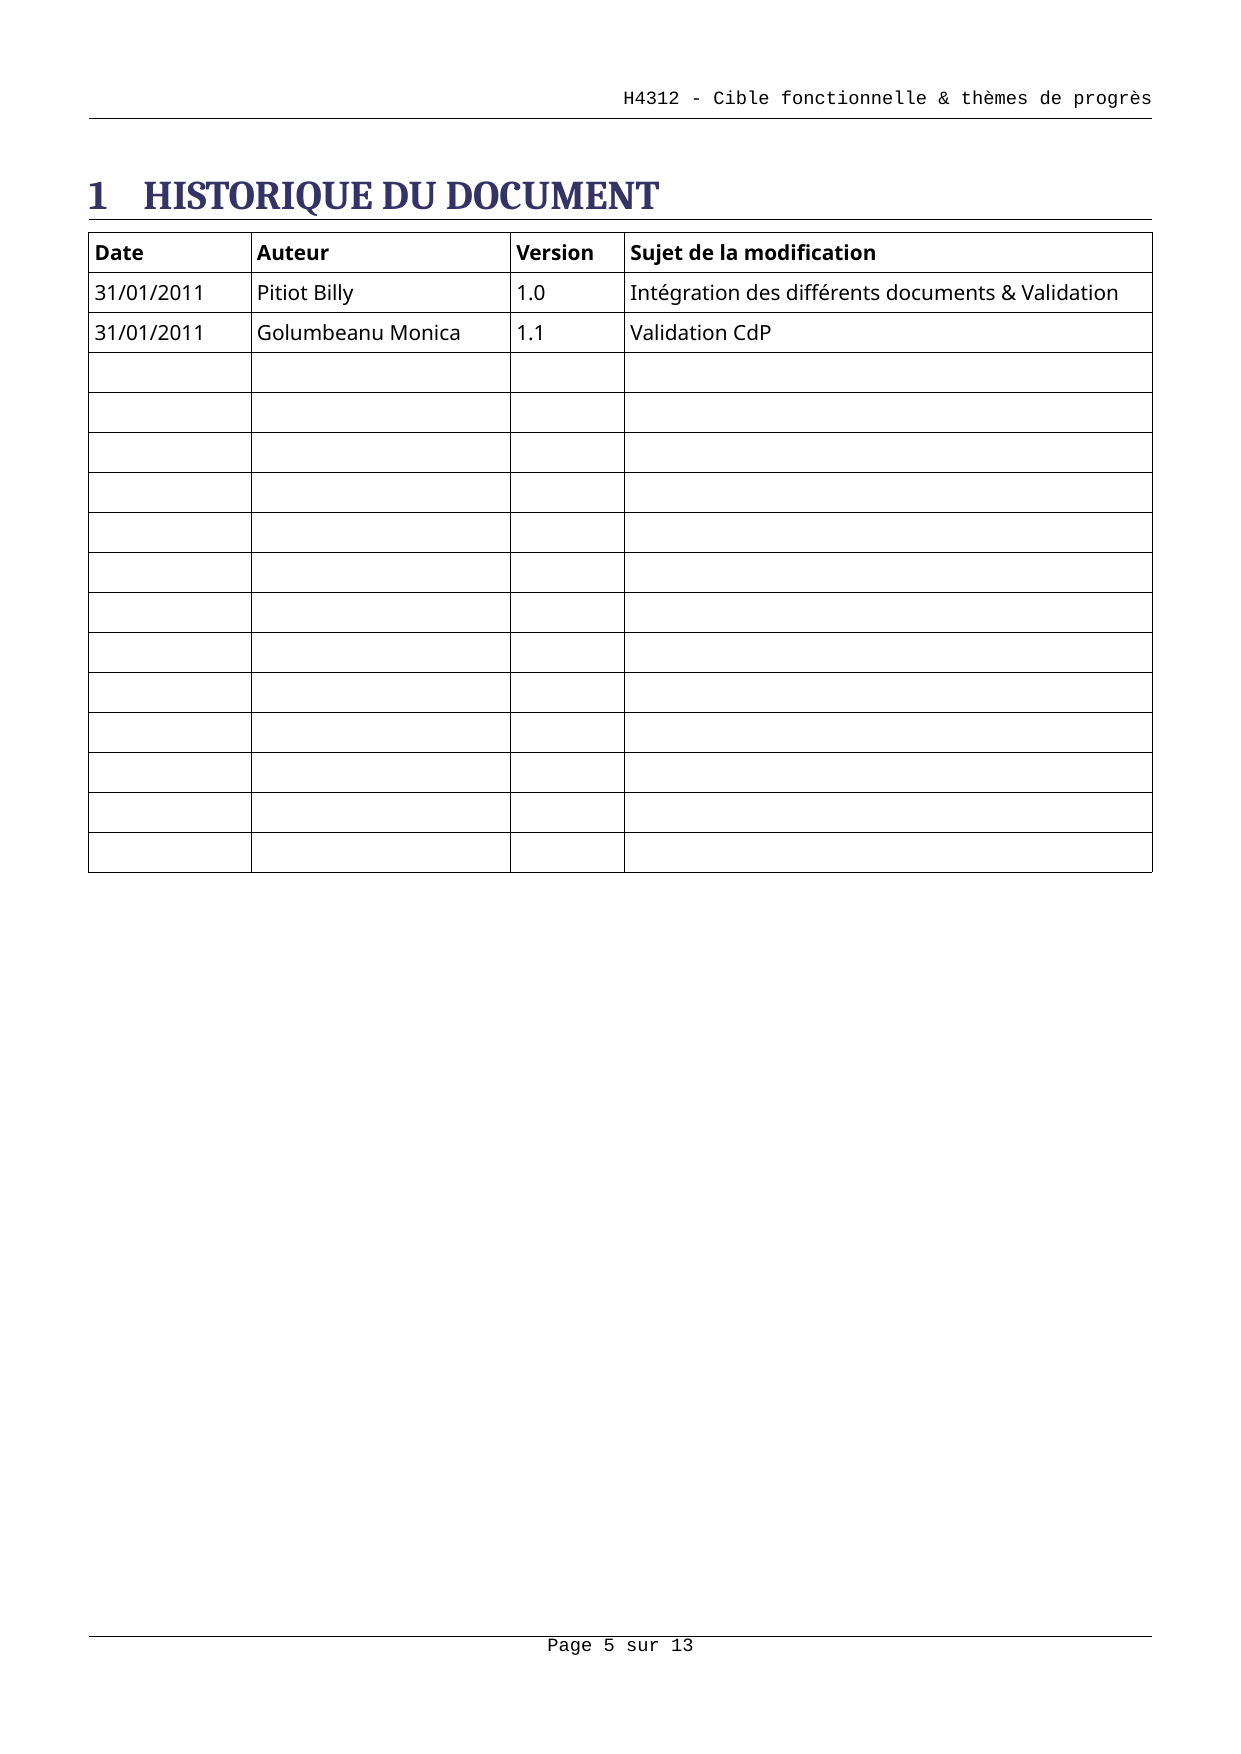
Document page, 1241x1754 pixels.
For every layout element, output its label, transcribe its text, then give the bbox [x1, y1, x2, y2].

subtitle Historique du document [88, 172, 1152, 219]
table_cell [89, 393, 251, 432]
table_cell [625, 833, 1152, 872]
table_header Auteur [252, 233, 510, 272]
table_cell [511, 473, 624, 512]
table_cell [89, 473, 251, 512]
table_cell [252, 833, 510, 872]
table_cell 1.1 [511, 313, 624, 352]
table_cell [252, 433, 510, 472]
table_cell [511, 553, 624, 592]
table_cell [89, 833, 251, 872]
table_cell [625, 433, 1152, 472]
table_cell [625, 793, 1152, 832]
table_cell [625, 673, 1152, 712]
table_cell [511, 833, 624, 872]
table_cell [89, 433, 251, 472]
table_cell [511, 753, 624, 792]
table_cell [89, 633, 251, 672]
table_cell [625, 713, 1152, 752]
table_cell [625, 753, 1152, 792]
table_cell [511, 513, 624, 552]
table_cell Validation CdP [625, 313, 1152, 352]
table_cell [511, 673, 624, 712]
table_cell [252, 673, 510, 712]
table_header Sujet de la modification [625, 233, 1152, 272]
table_cell [511, 633, 624, 672]
table_cell [89, 713, 251, 752]
table_cell [252, 633, 510, 672]
table_cell [89, 513, 251, 552]
table_cell [625, 633, 1152, 672]
table_cell [252, 793, 510, 832]
table_cell [625, 553, 1152, 592]
table_cell [625, 513, 1152, 552]
table_cell [89, 793, 251, 832]
table_cell [511, 393, 624, 432]
table_cell 1.0 [511, 273, 624, 312]
table_cell [511, 433, 624, 472]
table_cell [89, 673, 251, 712]
table_cell [252, 513, 510, 552]
table_cell [625, 593, 1152, 632]
table_cell [89, 553, 251, 592]
table_cell [252, 353, 510, 392]
table_cell [625, 473, 1152, 512]
table_cell [511, 353, 624, 392]
table_cell Pitiot Billy [252, 273, 510, 312]
table_cell [511, 793, 624, 832]
table_cell [89, 353, 251, 392]
table_cell [89, 593, 251, 632]
table_cell 31/01/2011 [89, 273, 251, 312]
table_cell [252, 553, 510, 592]
table_cell [625, 353, 1152, 392]
table_cell [252, 713, 510, 752]
table_cell [511, 593, 624, 632]
table_cell Golumbeanu Monica [252, 313, 510, 352]
table_cell [252, 393, 510, 432]
table_cell [89, 753, 251, 792]
table_cell [625, 393, 1152, 432]
table_header Date [89, 233, 251, 272]
table_cell Intégration des différents documents & Validation [625, 273, 1152, 312]
table_cell [252, 753, 510, 792]
table_cell [511, 713, 624, 752]
table_header Version [511, 233, 624, 272]
table_cell [252, 593, 510, 632]
table_cell [252, 473, 510, 512]
table_cell 31/01/2011 [89, 313, 251, 352]
